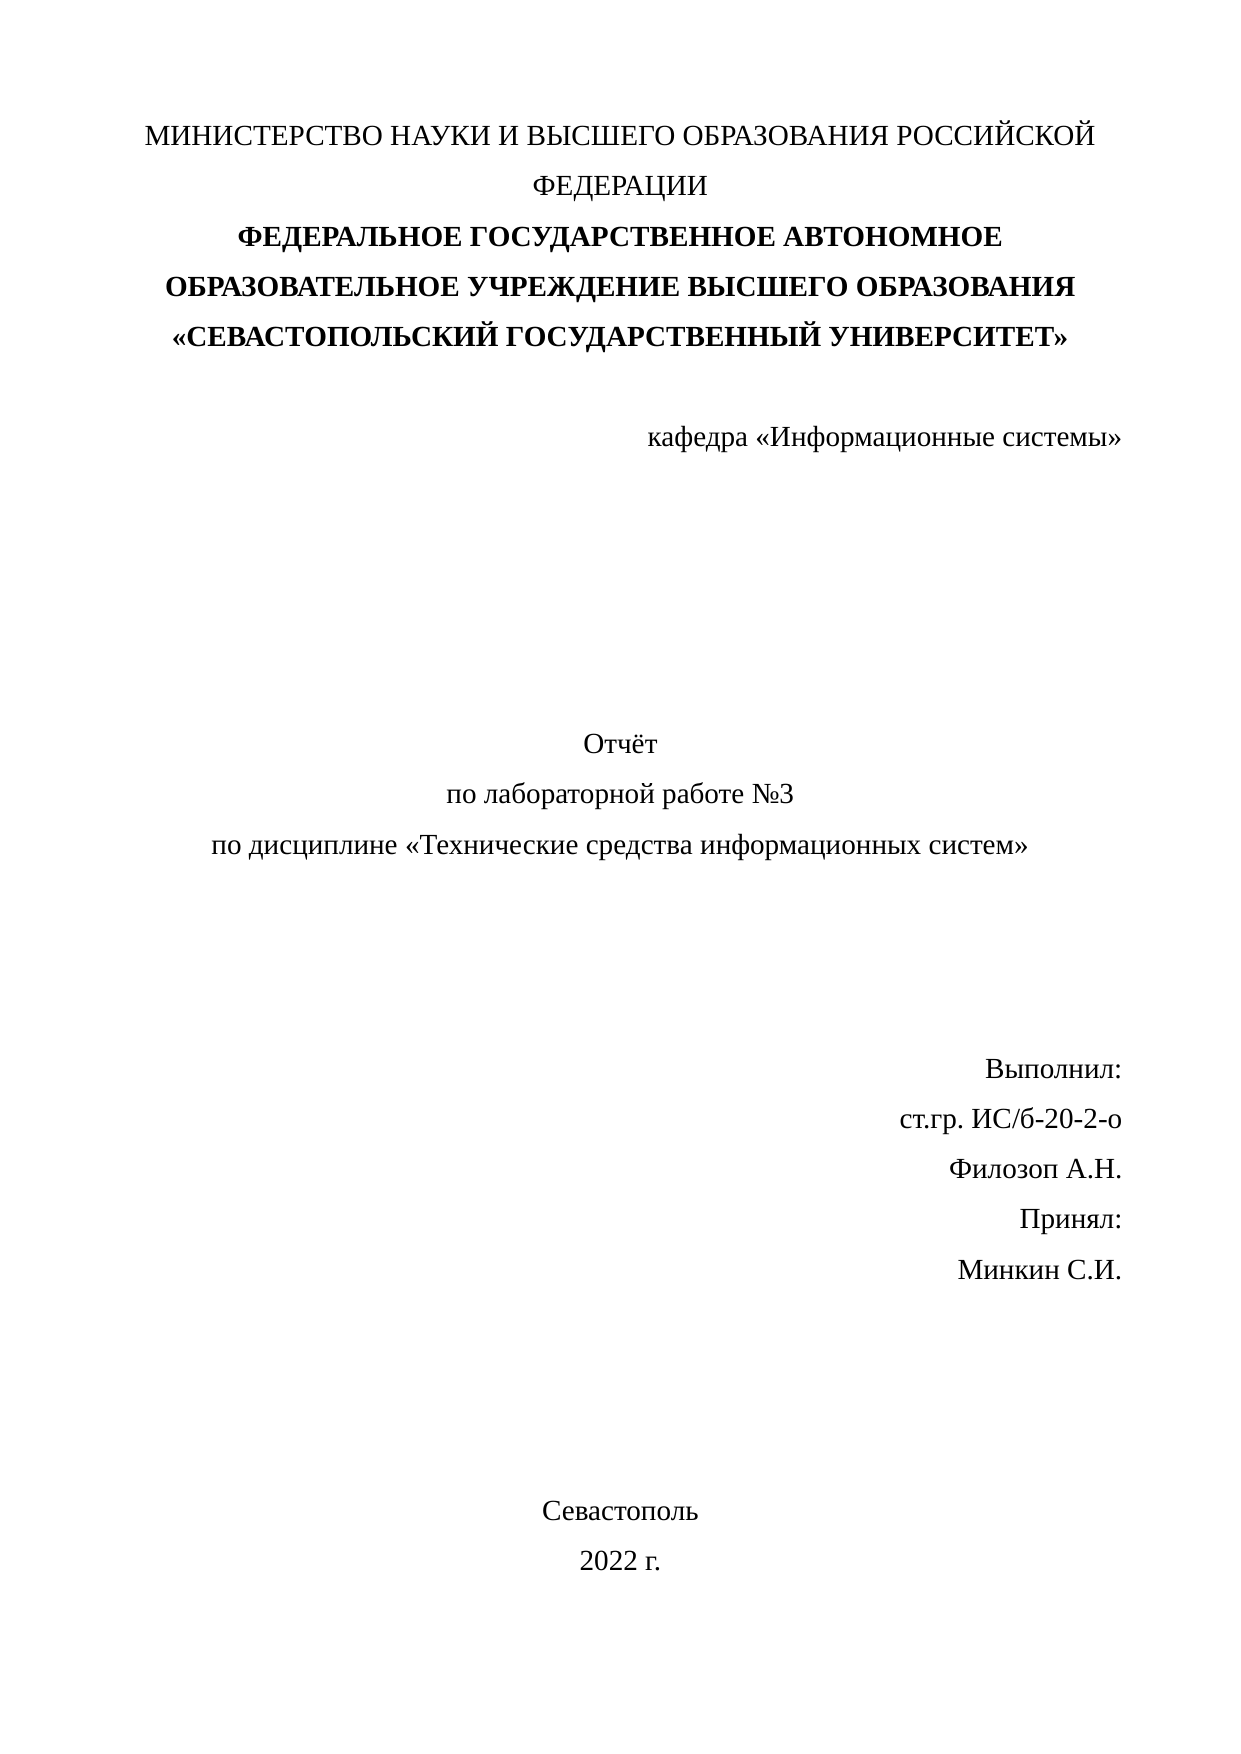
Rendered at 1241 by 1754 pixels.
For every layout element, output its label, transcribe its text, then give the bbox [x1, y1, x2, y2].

table_cell Выполнил: ст.гр. ИС/б-20-2-о Филозоп А.Н. [620, 1051, 1122, 1202]
table_cell [118, 1051, 620, 1202]
table_cell [118, 1202, 620, 1493]
table_cell [118, 419, 620, 726]
table_cell Севастополь 2022 г. [118, 1493, 1122, 1594]
table_cell Принял: Минкин С.И. [620, 1202, 1122, 1493]
table_header МИНИСТЕРСТВО НАУКИ И ВЫСШЕГО ОБРАЗОВАНИЯ РОССИЙСКОЙ ФЕДЕРАЦИИ [118, 118, 1122, 219]
table_cell Отчёт по лабораторной работе №3 по дисциплине «Технические средства информационных систем» [118, 726, 1122, 1051]
table_cell кафедра «Информационные системы» [620, 419, 1122, 726]
table_cell ФЕДЕРАЛЬНОЕ ГОСУДАРСТВЕННОЕ АВТОНОМНОЕ ОБРАЗОВАТЕЛЬНОЕ УЧРЕЖДЕНИЕ ВЫСШЕГО ОБРАЗОВАНИЯ «СЕВАСТОПОЛЬСКИЙ ГОСУДАРСТВЕННЫЙ УНИВЕРСИТЕТ» [118, 219, 1122, 419]
